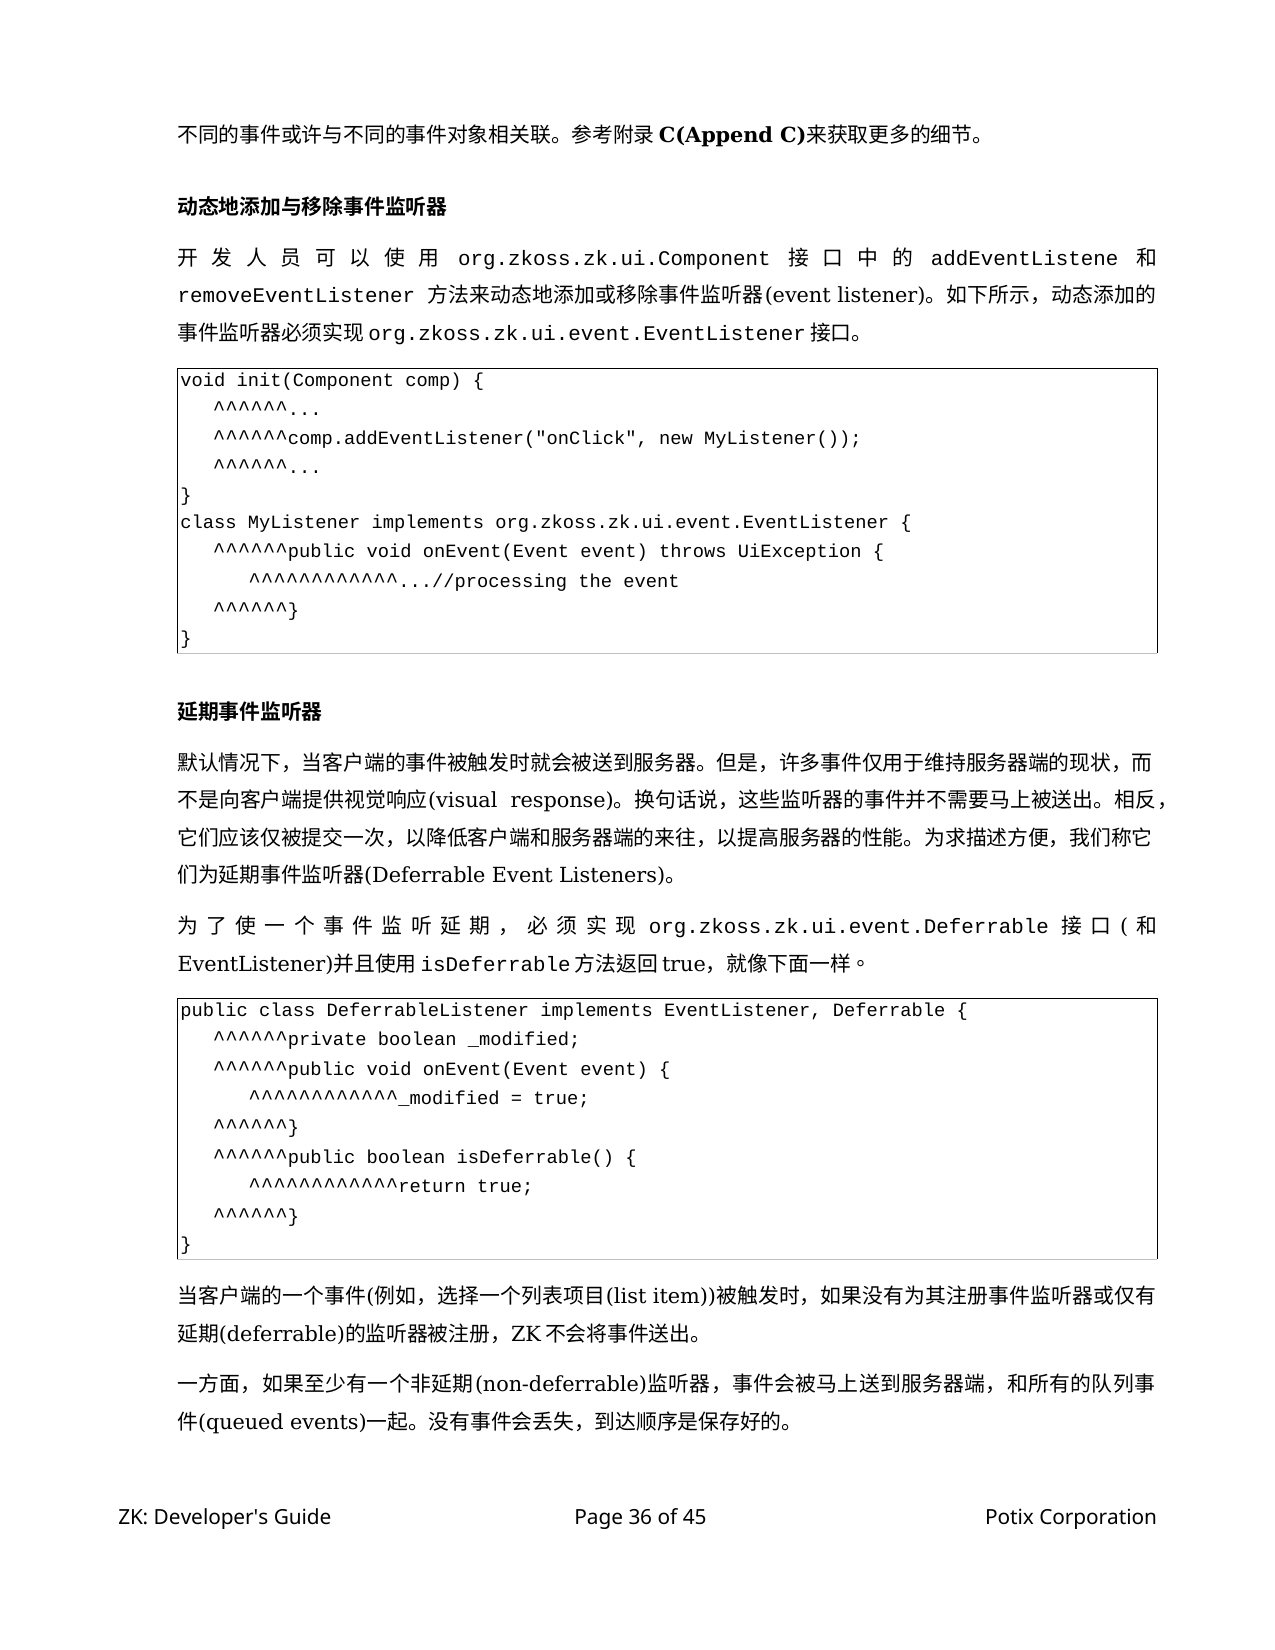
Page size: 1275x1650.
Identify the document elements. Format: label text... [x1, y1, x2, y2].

text ^^^^^^public boolean isDeferrable() { [178, 1143, 1157, 1170]
text 默认情况下，当客户端的事件被触发时就会被送到服务器。但是，许多事件仅用于维持服务器端的现状，而不是向客户端提供视觉响应(visual response)。换句话说，这些监听器的事件并不需要马上被送出。相反，它们应该仅被提交一次，以降低客户端和服务器端的来往，以提高服务器的性能。为求描述方便，我们称它们为延期事件监听器(Deferrable Event Listeners)。 [177, 746, 1157, 889]
text public class DeferrableListener implements EventListener, Deferrable { [178, 999, 1157, 1022]
text } [178, 483, 1157, 507]
text ^^^^^^comp.addEventListener("onClick", new MyListener()); [178, 424, 1157, 451]
text ^^^^^^} [178, 1202, 1157, 1229]
text ^^^^^^private boolean _modified; [178, 1025, 1157, 1052]
subtitle 动态地添加与移除事件监听器 [177, 191, 1157, 221]
text ^^^^^^} [178, 1114, 1157, 1140]
text } [178, 626, 1157, 653]
text class MyListener implements org.zkoss.zk.ui.event.EventListener { [178, 510, 1157, 534]
text ^^^^^^public void onEvent(Event event) { [178, 1055, 1157, 1081]
text 当客户端的一个事件(例如，选择一个列表项目(list item))被触发时，如果没有为其注册事件监听器或仅有延期(deferrable)的监听器被注册，ZK不会将事件送出。 [177, 1279, 1157, 1347]
text } [178, 1232, 1157, 1259]
text ^^^^^^^^^^^^...//processing the event [178, 567, 1157, 593]
text ^^^^^^public void onEvent(Event event) throws UiException { [178, 537, 1157, 564]
text 不同的事件或许与不同的事件对象相关联。参考附录C(Append C)来获取更多的细节。 [177, 118, 1157, 148]
text 为了使一个事件监听延期，必须实现org.zkoss.zk.ui.event.Deferrable接口(和 EventListener)并且使用isDeferrable方法返回true，就像下面一样。 [177, 909, 1157, 977]
text 开发人员可以使用org.zkoss.zk.ui.Component接口中的addEventListene和removeEventListener 方法来动态地添加或移除事件监听器(event listener)。如下所示，动态添加的事件监听器必须实现org.zkoss.zk.ui.event.EventListener接口。 [177, 241, 1157, 347]
text ^^^^^^... [178, 395, 1157, 421]
text 一方面，如果至少有一个非延期(non-deferrable)监听器，事件会被马上送到服务器端，和所有的队列事件(queued events)一起。没有事件会丢失，到达顺序是保存好的。 [177, 1368, 1157, 1435]
text ^^^^^^^^^^^^_modified = true; [178, 1084, 1157, 1111]
text void init(Component comp) { [178, 369, 1157, 392]
text ^^^^^^^^^^^^return true; [178, 1173, 1157, 1199]
subtitle 延期事件监听器 [177, 696, 1157, 726]
text ^^^^^^... [178, 454, 1157, 480]
text ^^^^^^} [178, 596, 1157, 623]
